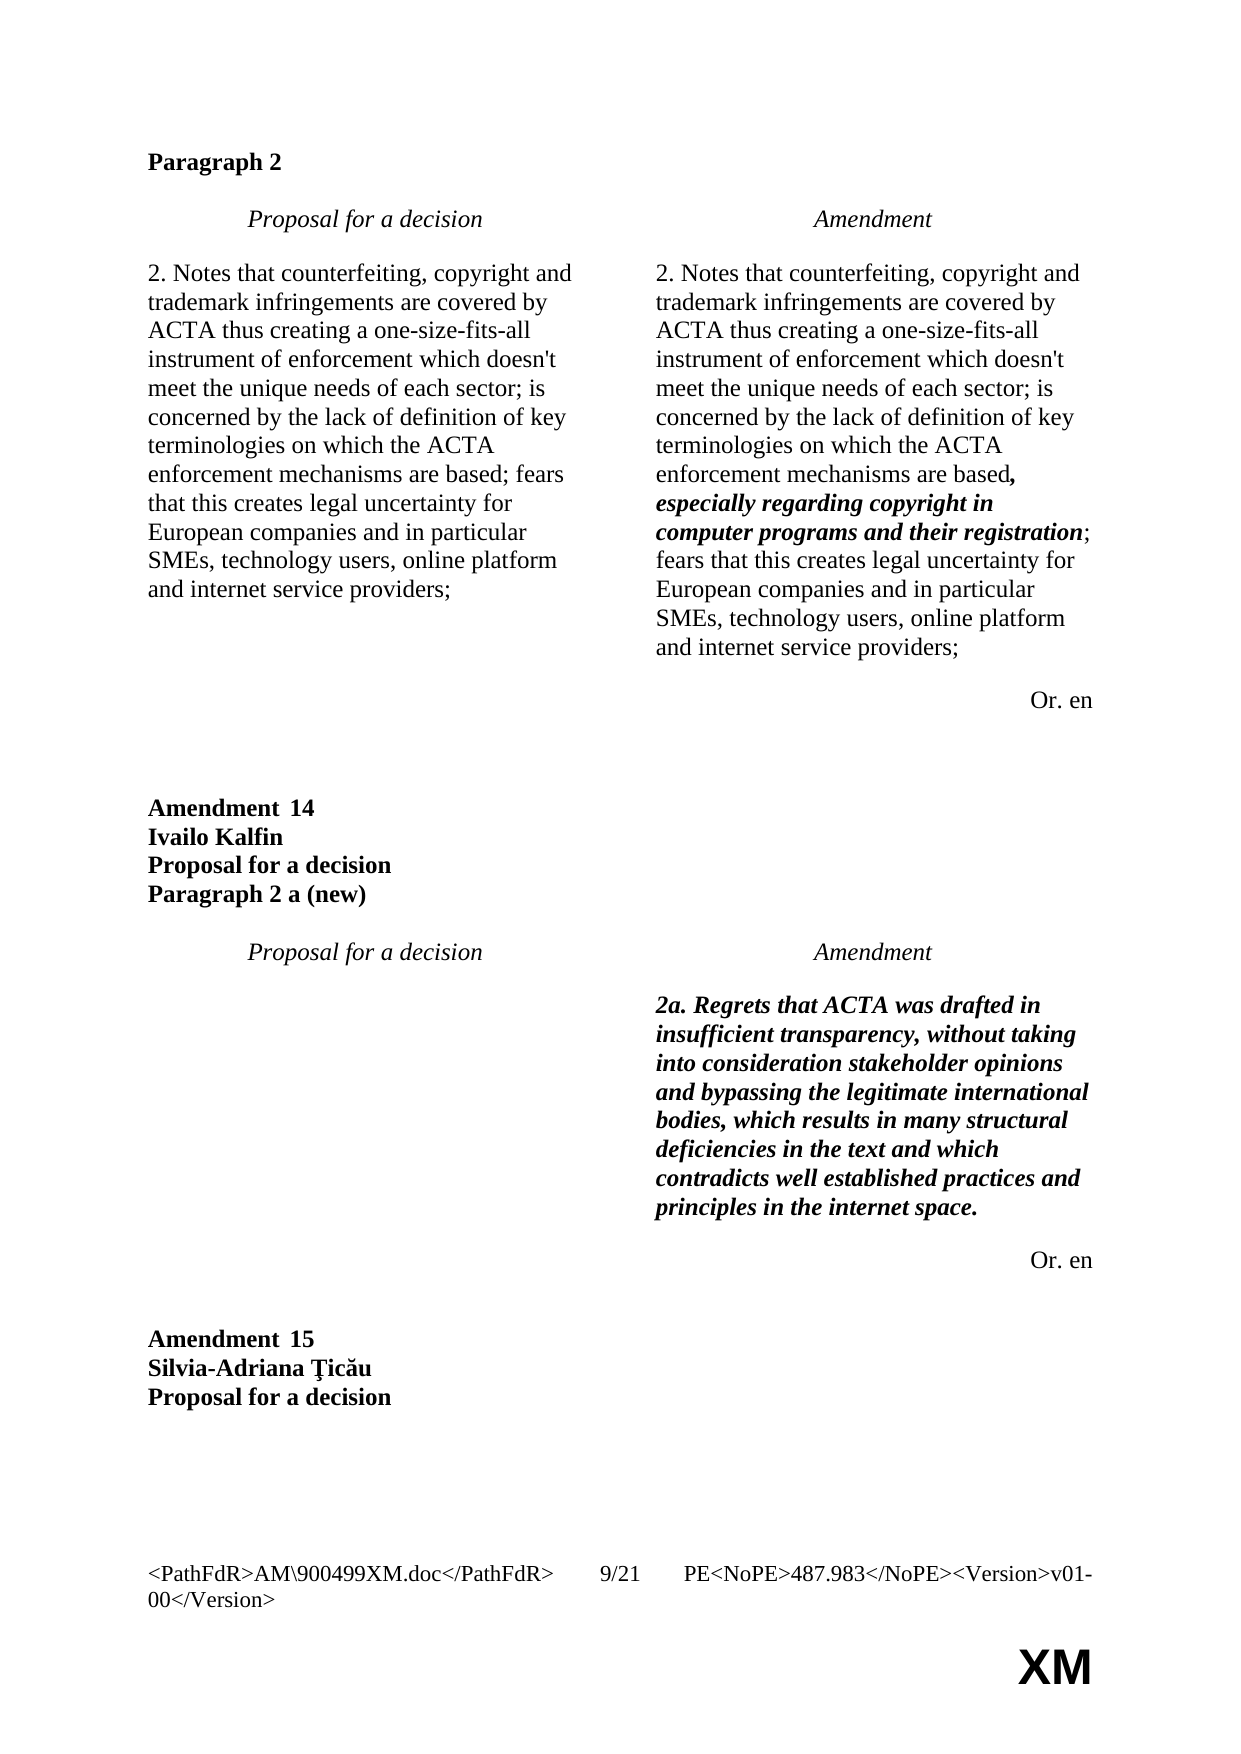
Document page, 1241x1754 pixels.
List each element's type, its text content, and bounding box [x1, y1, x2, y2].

text Or. <Original>{EN}en</Original> [148, 686, 1093, 714]
text Or. <Original>{EN}en</Original> [148, 1246, 1093, 1274]
table_cell Amendment [620, 204, 1128, 258]
table_cell 2. Notes that counterfeiting, copyright and trademark infringements are covered by ACTA thus creating a one-size-fits-all instrument of enforcement which doesn't meet the unique needs of each sector; is concerned by the lack of definition of key terminologies on which the ACTA enforcement mechanisms are based; fears that this creates legal uncertainty for European companies and in particular SMEs, technology users, online platform and internet service providers; [112, 258, 620, 661]
table_header [112, 908, 1128, 937]
text <DocAmend>Proposal for a decision</DocAmend> [148, 851, 1093, 879]
table_cell [112, 991, 620, 1221]
text <RepeatBlock-By><Members>Silvia-Adriana Ţicău</Members> [148, 1353, 1093, 1382]
table_cell Proposal for a decision [112, 204, 620, 258]
table_cell Proposal for a decision [112, 937, 620, 991]
table_cell 2a. Regrets that ACTA was drafted in insufficient transparency, without taking into consideration stakeholder opinions and bypassing the legitimate international bodies, which results in many structural deficiencies in the text and which contradicts well established practices and principles in the internet space. [620, 991, 1128, 1221]
text <Article>Paragraph 2 a (new)</Article> [148, 879, 1093, 908]
text <RepeatBlock-By><Members>Ivailo Kalfin</Members> [148, 822, 1093, 851]
text <RepeatBlock-Amend><Amend>Amendment <NumAm>15</NumAm> [148, 1324, 1093, 1353]
table_cell 2. Notes that counterfeiting, copyright and trademark infringements are covered by ACTA thus creating a one-size-fits-all instrument of enforcement which doesn't meet the unique needs of each sector; is concerned by the lack of definition of key terminologies on which the ACTA enforcement mechanisms are based, especially regarding copyright in computer programs and their registration; fears that this creates legal uncertainty for European companies and in particular SMEs, technology users, online platform and internet service providers; [620, 258, 1128, 661]
text <Article>Paragraph 2</Article> [148, 147, 1093, 176]
table_cell Amendment [620, 937, 1128, 991]
text <RepeatBlock-Amend><Amend>Amendment <NumAm>14</NumAm> [148, 793, 1093, 822]
text <DocAmend>Proposal for a decision</DocAmend> [148, 1382, 1093, 1411]
table_header [112, 176, 1128, 204]
